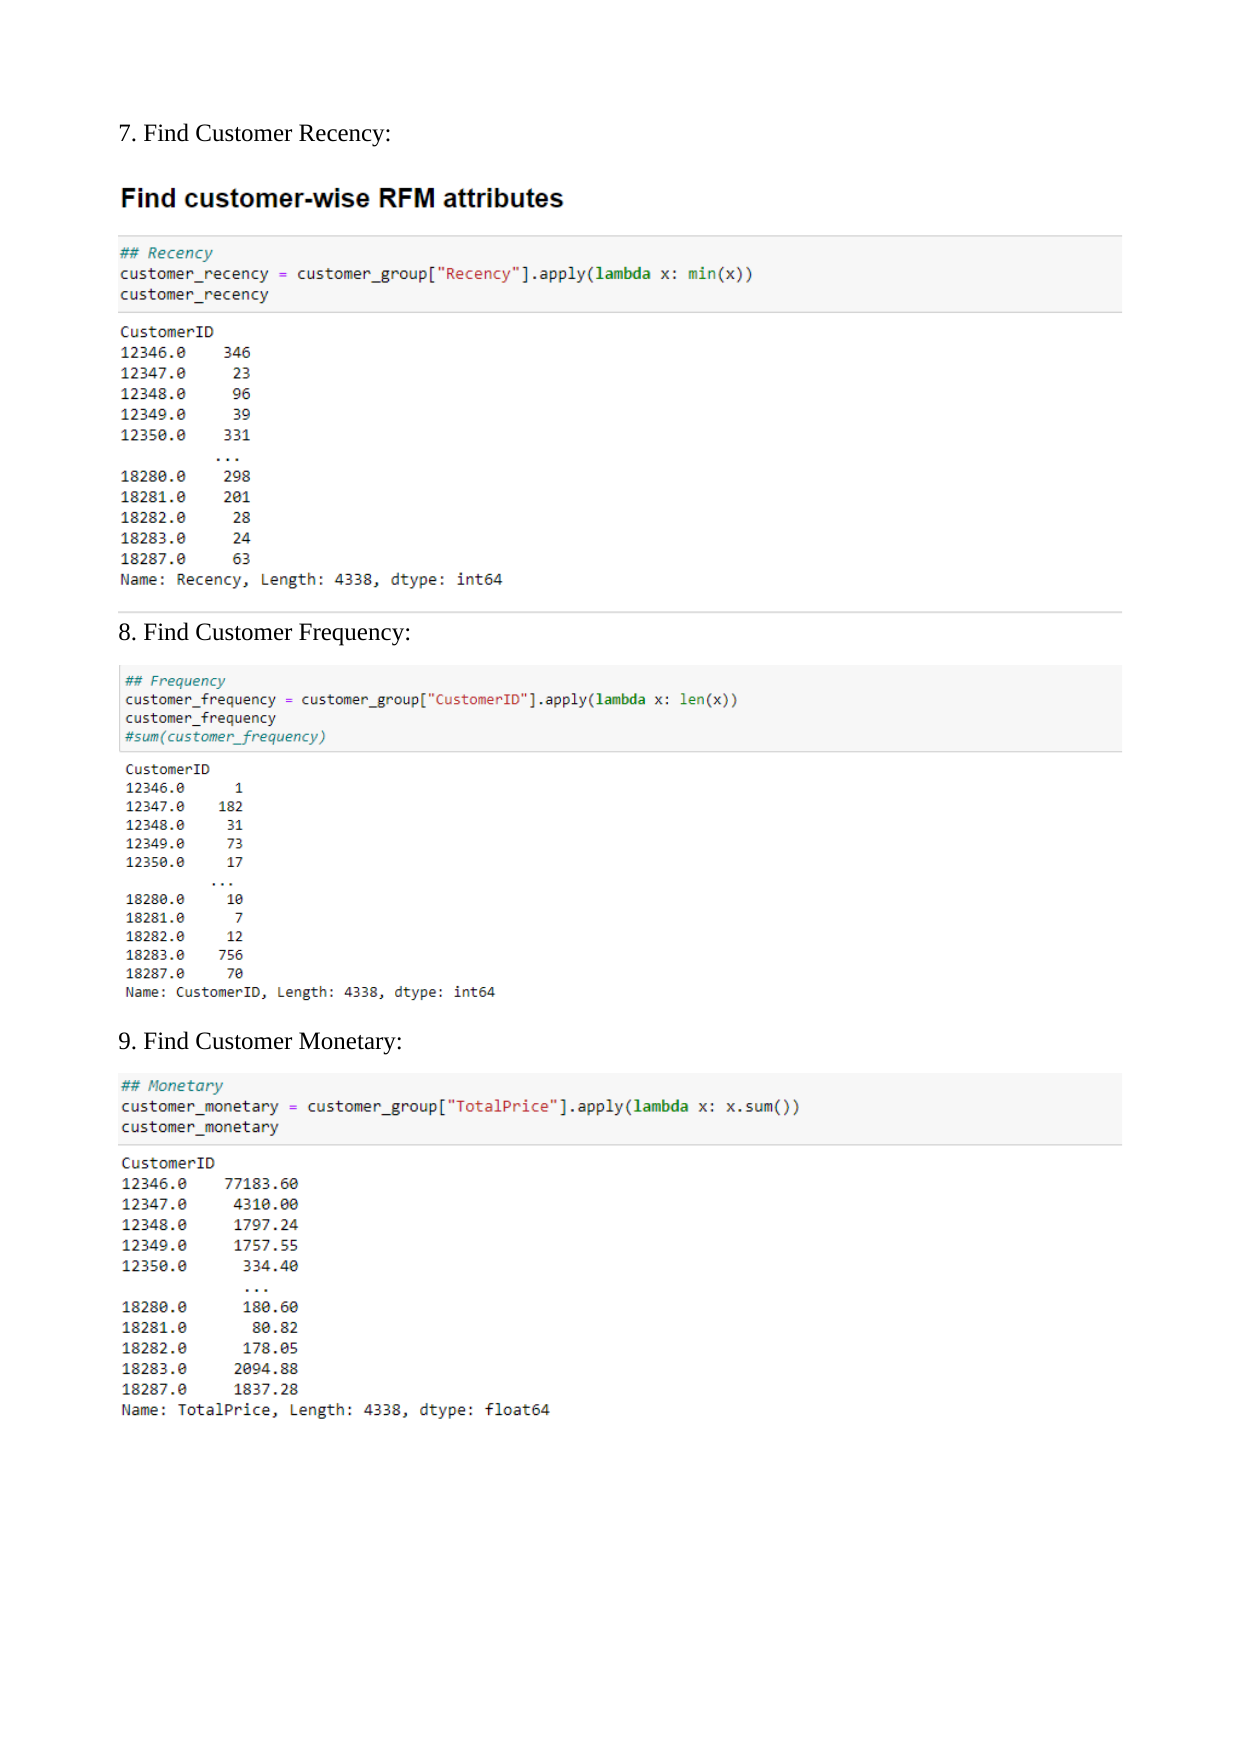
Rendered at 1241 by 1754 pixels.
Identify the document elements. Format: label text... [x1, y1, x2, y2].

picture [118, 1073, 1123, 1437]
text 8. Find Customer Frequency: [118, 614, 1122, 646]
picture [118, 165, 1123, 614]
text 9. Find Customer Monetary: [118, 1022, 1122, 1054]
text 7. Find Customer Recency: [118, 118, 1122, 147]
picture [118, 665, 1123, 1022]
